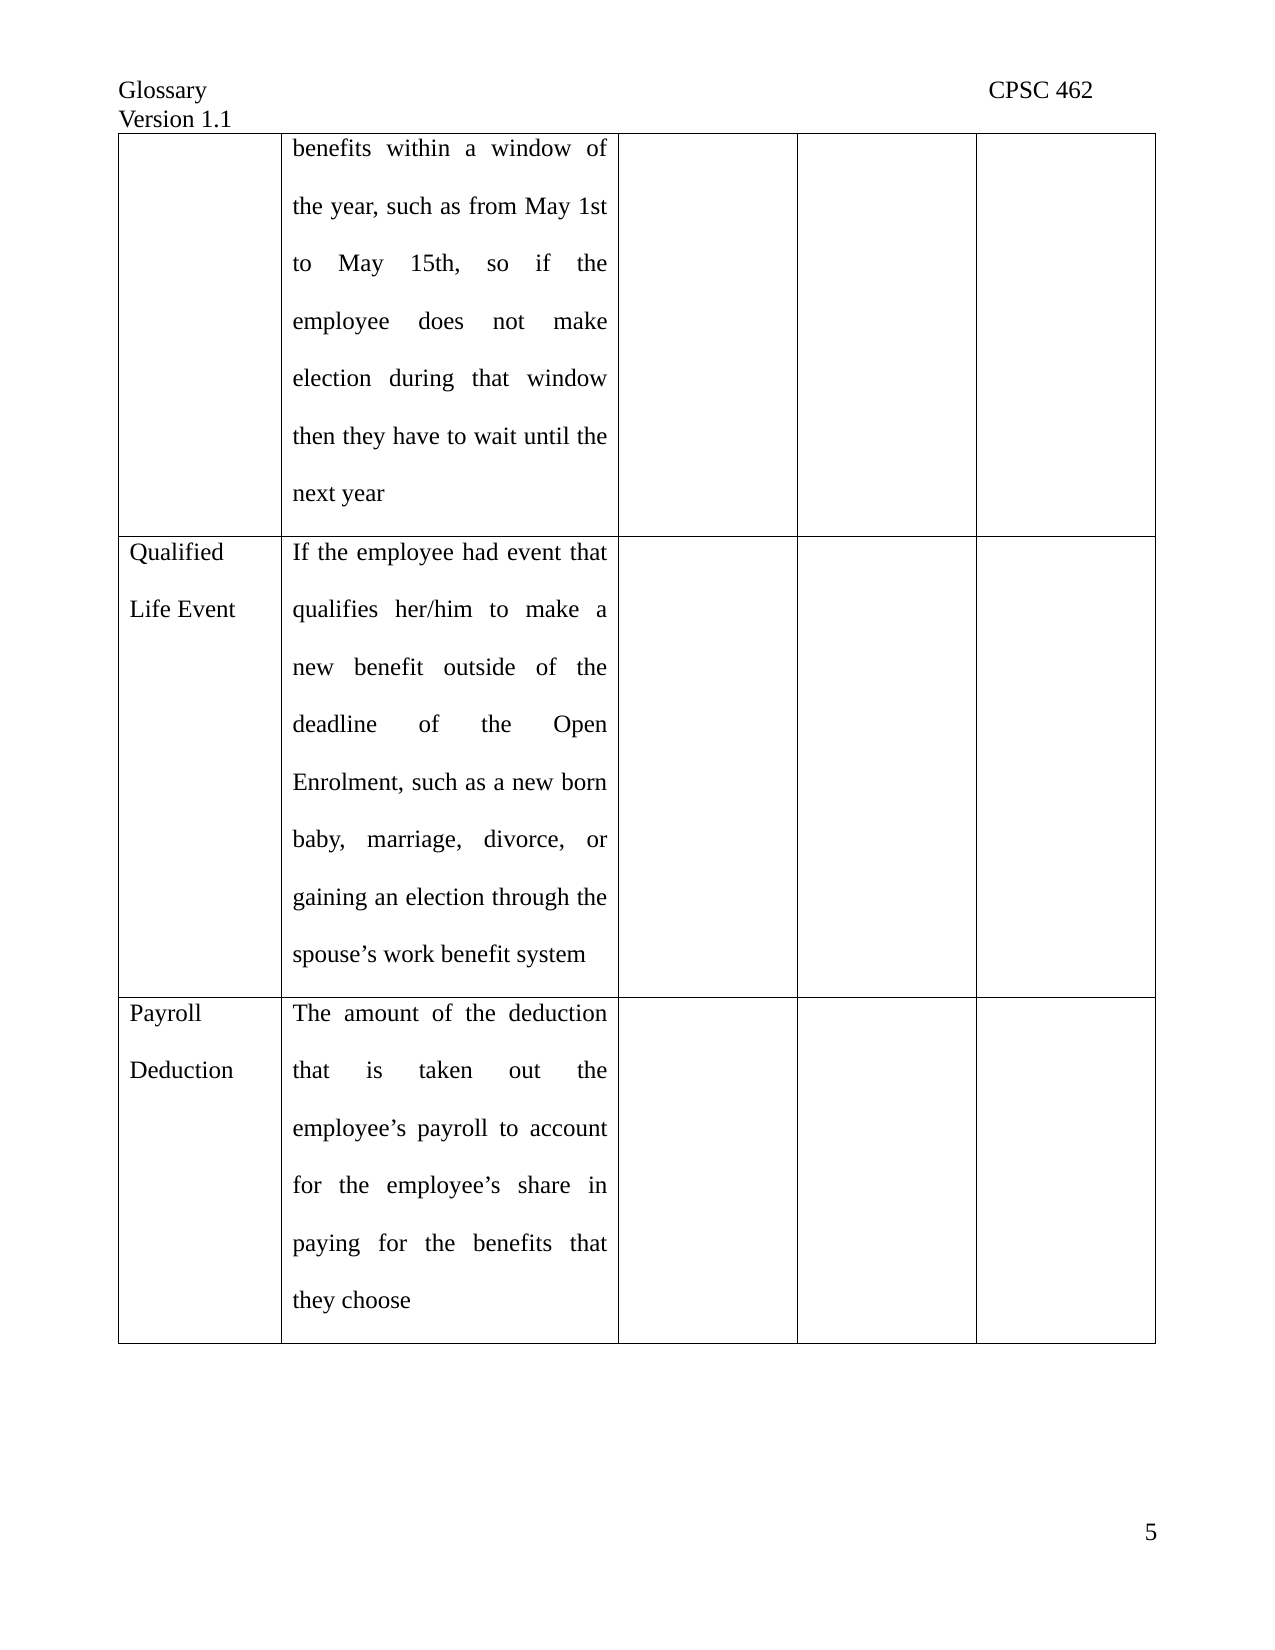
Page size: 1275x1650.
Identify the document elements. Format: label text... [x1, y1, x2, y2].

table_cell benefits within a window of the year, such as from May 1st to May 15th, so if the employee does not make election during that window then they have to wait until the next year [282, 134, 618, 536]
table_cell [977, 998, 1155, 1343]
table_cell The amount of the deduction that is taken out the employee’s payroll to account for the employee’s share in paying for the benefits that they choose [282, 998, 618, 1343]
table_cell [798, 998, 976, 1343]
table_cell If the employee had event that qualifies her/him to make a new benefit outside of the deadline of the Open Enrolment, such as a new born baby, marriage, divorce, or gaining an election through the spouse’s work benefit system [282, 537, 618, 997]
table_cell [798, 134, 976, 536]
table_cell [977, 537, 1155, 997]
table_cell Qualified Life Event [119, 537, 281, 997]
table_cell [798, 537, 976, 997]
table_cell [619, 998, 797, 1343]
table_cell [119, 134, 281, 536]
table_cell [619, 134, 797, 536]
table_cell [977, 134, 1155, 536]
table_cell [619, 537, 797, 997]
table_cell Payroll Deduction [119, 998, 281, 1343]
